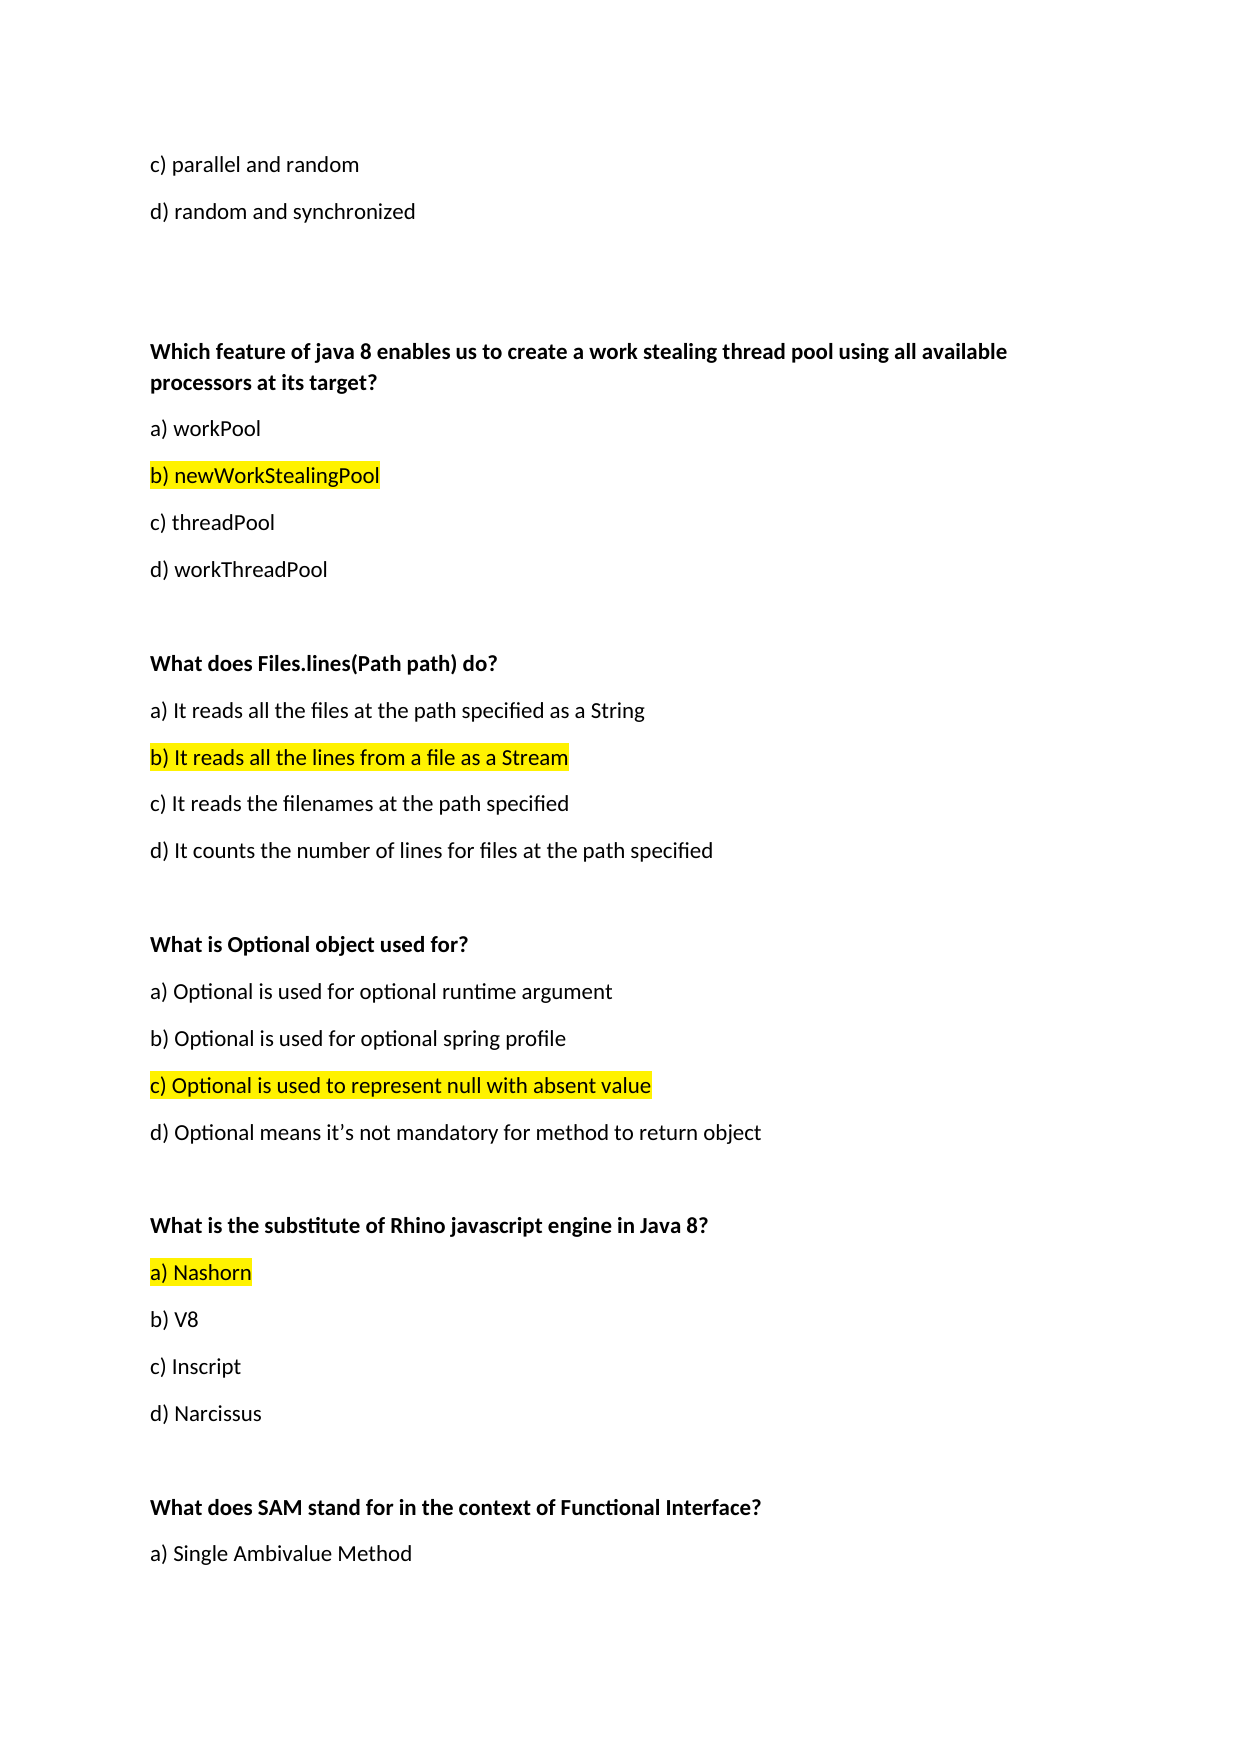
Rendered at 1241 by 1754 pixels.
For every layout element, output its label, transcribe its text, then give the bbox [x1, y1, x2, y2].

text c) It reads the filenames at the path specified [150, 789, 1090, 818]
text c) Inscript [150, 1352, 1090, 1380]
text d) workThreadPool [150, 555, 1090, 583]
text Which feature of java 8 enables us to create a work stealing thread pool using all available processors at its target? [150, 337, 1090, 396]
text c) Optional is used to represent null with absent value [150, 1071, 1090, 1099]
text b) newWorkStealingPool [150, 461, 1090, 489]
text What is Optional object used for? [150, 930, 1090, 958]
text a) Optional is used for optional runtime argument [150, 977, 1090, 1005]
text a) Nashorn [150, 1258, 1090, 1286]
text d) random and synchronized [150, 197, 1090, 225]
text d) It counts the number of lines for files at the path specified [150, 836, 1090, 864]
text a) workPool [150, 414, 1090, 443]
text a) Single Ambivalue Method [150, 1539, 1090, 1568]
text c) threadPool [150, 508, 1090, 536]
text What does Files.lines(Path path) do? [150, 649, 1090, 677]
text d) Narcissus [150, 1399, 1090, 1427]
text What is the substitute of Rhino javascript engine in Java 8? [150, 1211, 1090, 1239]
text a) It reads all the files at the path specified as a String [150, 696, 1090, 724]
text d) Optional means it’s not mandatory for method to return object [150, 1118, 1090, 1146]
text c) parallel and random [150, 150, 1090, 178]
text b) Optional is used for optional spring profile [150, 1024, 1090, 1052]
text b) It reads all the lines from a file as a Stream [150, 743, 1090, 771]
text b) V8 [150, 1305, 1090, 1333]
text What does SAM stand for in the context of Functional Interface? [150, 1493, 1090, 1521]
